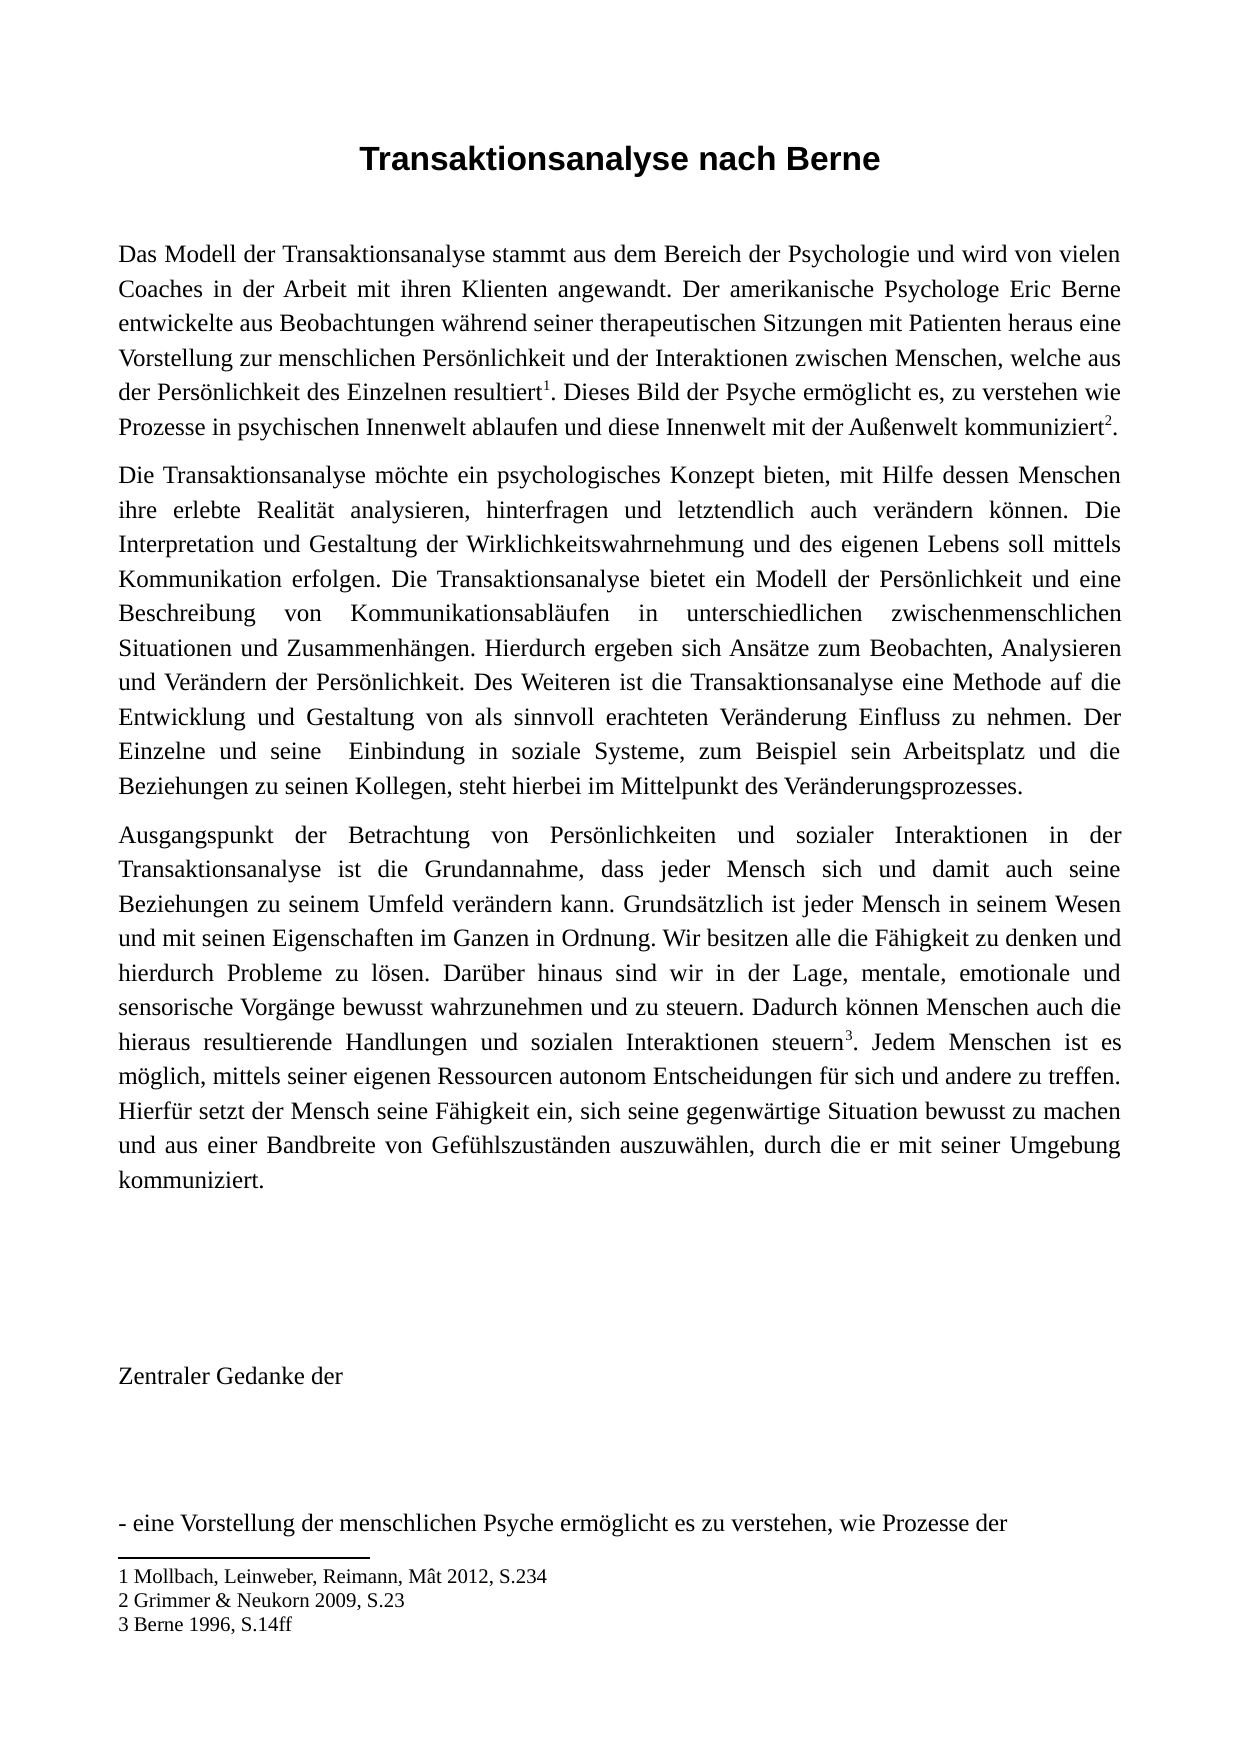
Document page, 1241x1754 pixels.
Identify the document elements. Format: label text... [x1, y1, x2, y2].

text Grimmer & Neukorn 2009, S.23 [118, 1588, 1122, 1612]
text Mollbach, Leinweber, Reimann, Mât 2012, S.234 [118, 1564, 1122, 1588]
text Das Modell der Transaktionsanalyse stammt aus dem Bereich der Psychologie und wird von vielen Coaches in der Arbeit mit ihren Klienten angewandt. Der amerikanische Psychologe Eric Berne entwickelte aus Beobachtungen während seiner therapeutischen Sitzungen mit Patienten heraus eine Vorstellung zur menschlichen Persönlichkeit und der Interaktionen zwischen Menschen, welche aus der Persönlichkeit des Einzelnen resultiert. Dieses Bild der Psyche ermöglicht es, zu verstehen wie Prozesse in psychischen Innenwelt ablaufen und diese Innenwelt mit der Außenwelt kommuniziert. [118, 239, 1122, 440]
subtitle Transaktionsanalyse nach Berne [118, 139, 1122, 178]
text Berne 1996, S.14ff [118, 1612, 1122, 1636]
text Zentraler Gedanke der [118, 1361, 1122, 1390]
text - eine Vorstellung der menschlichen Psyche ermöglicht es zu verstehen, wie Prozesse der [118, 1508, 1122, 1537]
text Die Transaktionsanalyse möchte ein psychologisches Konzept bieten, mit Hilfe dessen Menschen ihre erlebte Realität analysieren, hinterfragen und letztendlich auch verändern können. Die Interpretation und Gestaltung der Wirklichkeitswahrnehmung und des eigenen Lebens soll mittels Kommunikation erfolgen. Die Transaktionsanalyse bietet ein Modell der Persönlichkeit und eine Beschreibung von Kommunikationsabläufen in unterschiedlichen zwischenmenschlichen Situationen und Zusammenhängen. Hierdurch ergeben sich Ansätze zum Beobachten, Analysieren und Verändern der Persönlichkeit. Des Weiteren ist die Transaktionsanalyse eine Methode auf die Entwicklung und Gestaltung von als sinnvoll erachteten Veränderung Einfluss zu nehmen. Der Einzelne und seine Einbindung in soziale Systeme, zum Beispiel sein Arbeitsplatz und die Beziehungen zu seinen Kollegen, steht hierbei im Mittelpunkt des Veränderungsprozesses. [118, 461, 1122, 800]
text Ausgangspunkt der Betrachtung von Persönlichkeiten und sozialer Interaktionen in der Transaktionsanalyse ist die Grundannahme, dass jeder Mensch sich und damit auch seine Beziehungen zu seinem Umfeld verändern kann. Grundsätzlich ist jeder Mensch in seinem Wesen und mit seinen Eigenschaften im Ganzen in Ordnung. Wir besitzen alle die Fähigkeit zu denken und hierdurch Probleme zu lösen. Darüber hinaus sind wir in der Lage, mentale, emotionale und sensorische Vorgänge bewusst wahrzunehmen und zu steuern. Dadurch können Menschen auch die hieraus resultierende Handlungen und sozialen Interaktionen steuern. Jedem Menschen ist es möglich, mittels seiner eigenen Ressourcen autonom Entscheidungen für sich und andere zu treffen. Hierfür setzt der Mensch seine Fähigkeit ein, sich seine gegenwärtige Situation bewusst zu machen und aus einer Bandbreite von Gefühlszuständen auszuwählen, durch die er mit seiner Umgebung kommuniziert. [118, 820, 1122, 1193]
